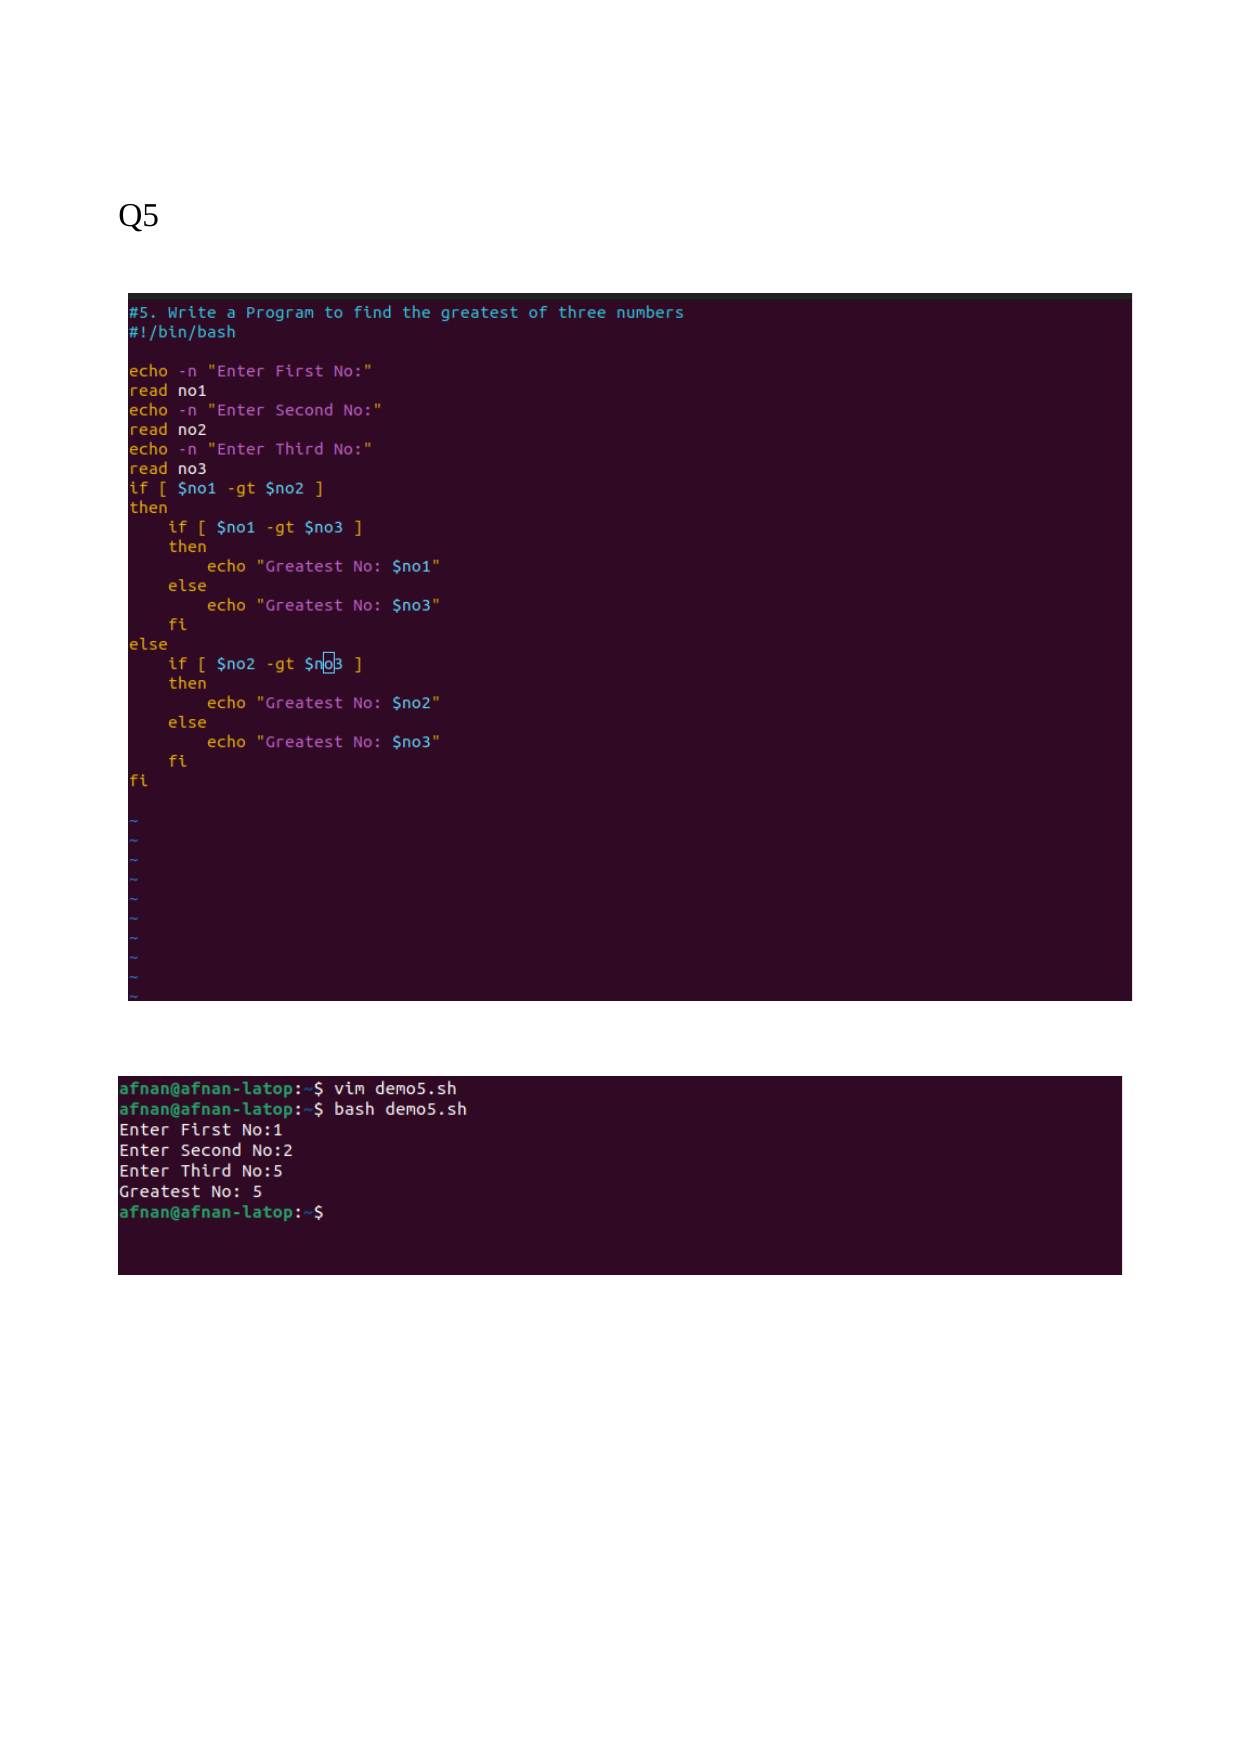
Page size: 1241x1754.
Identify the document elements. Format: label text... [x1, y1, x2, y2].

text Q5 [118, 195, 1122, 233]
picture [128, 293, 1133, 1001]
picture [118, 1076, 1123, 1275]
